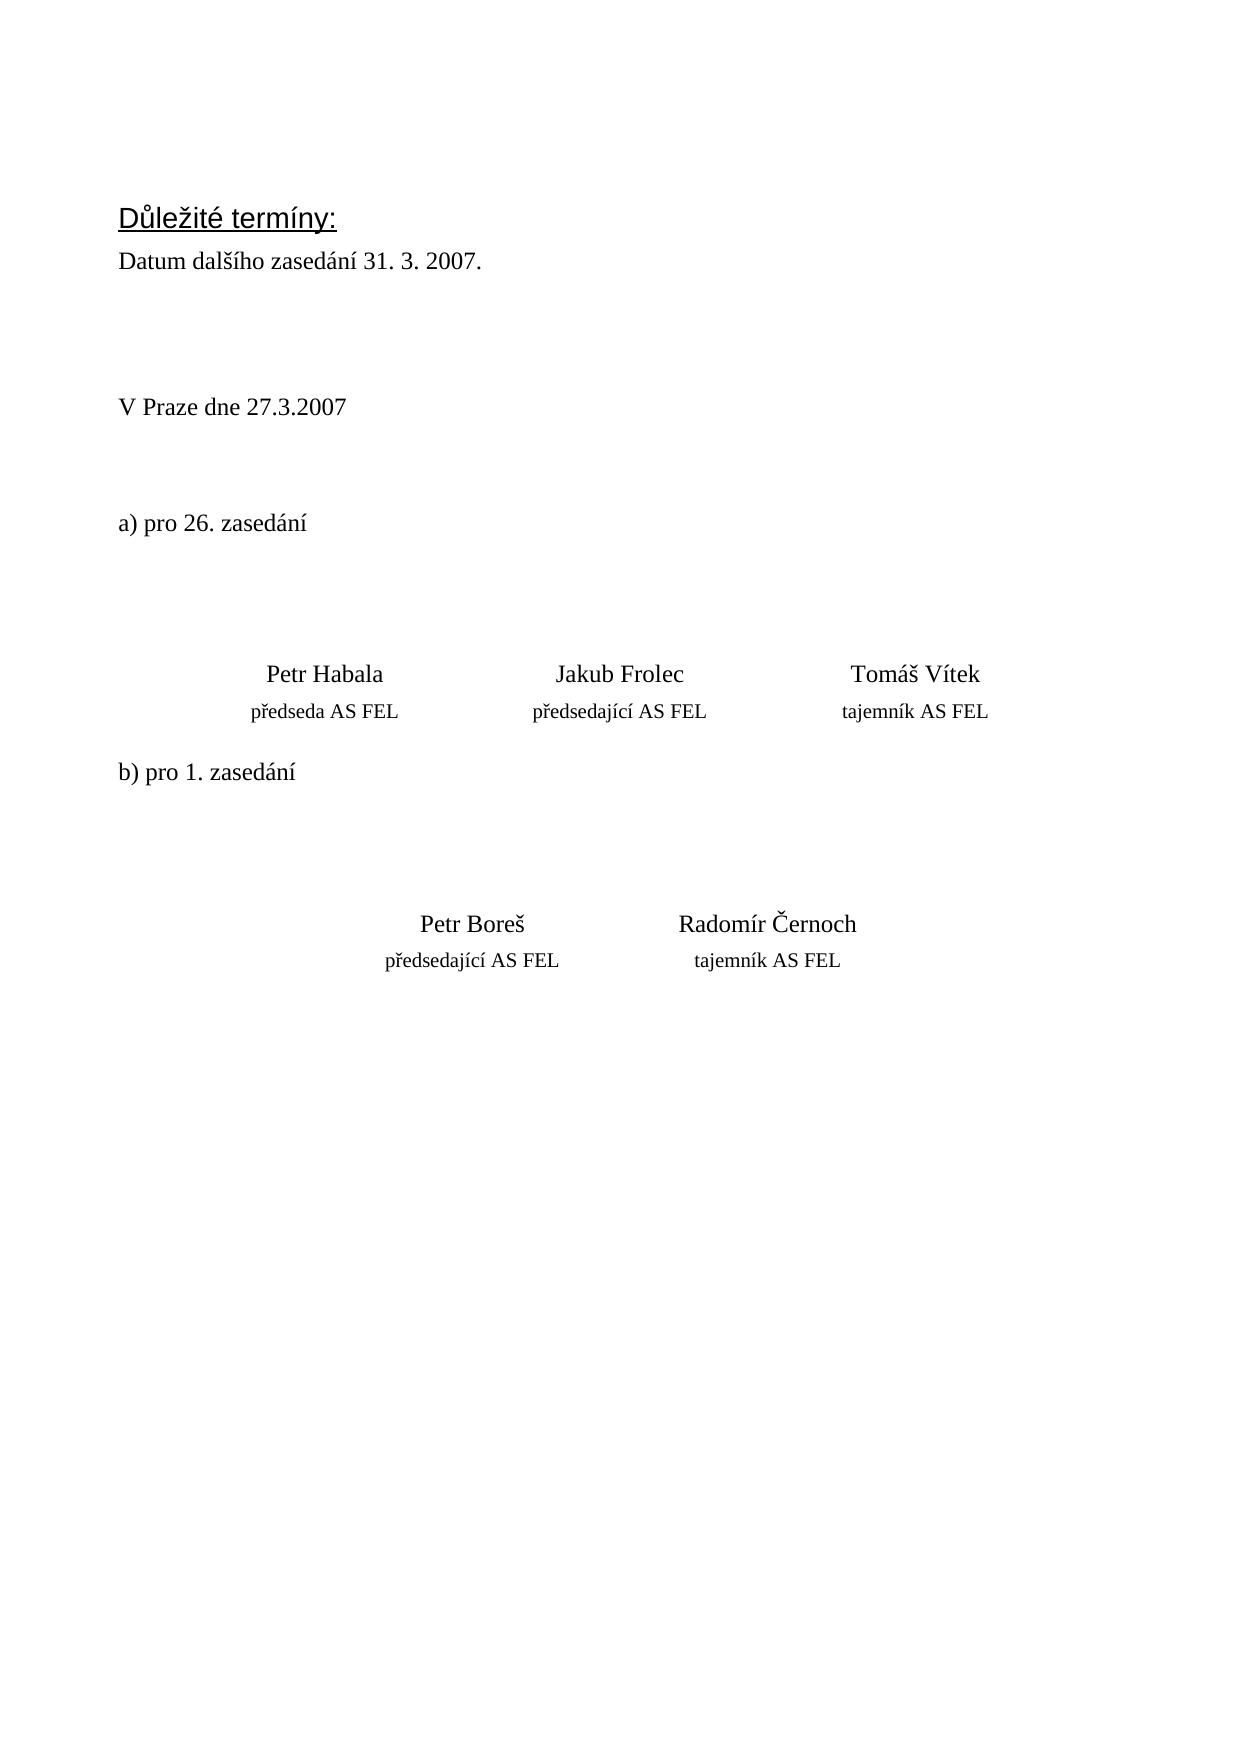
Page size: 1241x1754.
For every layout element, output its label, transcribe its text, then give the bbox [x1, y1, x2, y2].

subtitle Důležité termíny: [118, 202, 1122, 234]
table_cell předsedající AS FEL [325, 943, 620, 978]
table_cell tajemník AS FEL [620, 943, 915, 978]
table_header Petr Boreš [325, 904, 620, 943]
text Datum dalšího zasedání 31. 3. 2007. [118, 247, 1122, 275]
table_cell tajemník AS FEL [768, 694, 1063, 729]
table_header Radomír Černoch [620, 904, 915, 943]
table_cell předseda AS FEL [177, 694, 472, 729]
table_header Tomáš Vítek [768, 655, 1063, 694]
table_header Jakub Frolec [472, 655, 767, 694]
text V Praze dne 27.3.2007 [118, 393, 1122, 421]
table_cell předsedající AS FEL [472, 694, 767, 729]
table_header Petr Habala [177, 655, 472, 694]
text b) pro 1. zasedání [118, 758, 1122, 786]
text a) pro 26. zasedání [118, 509, 1122, 537]
